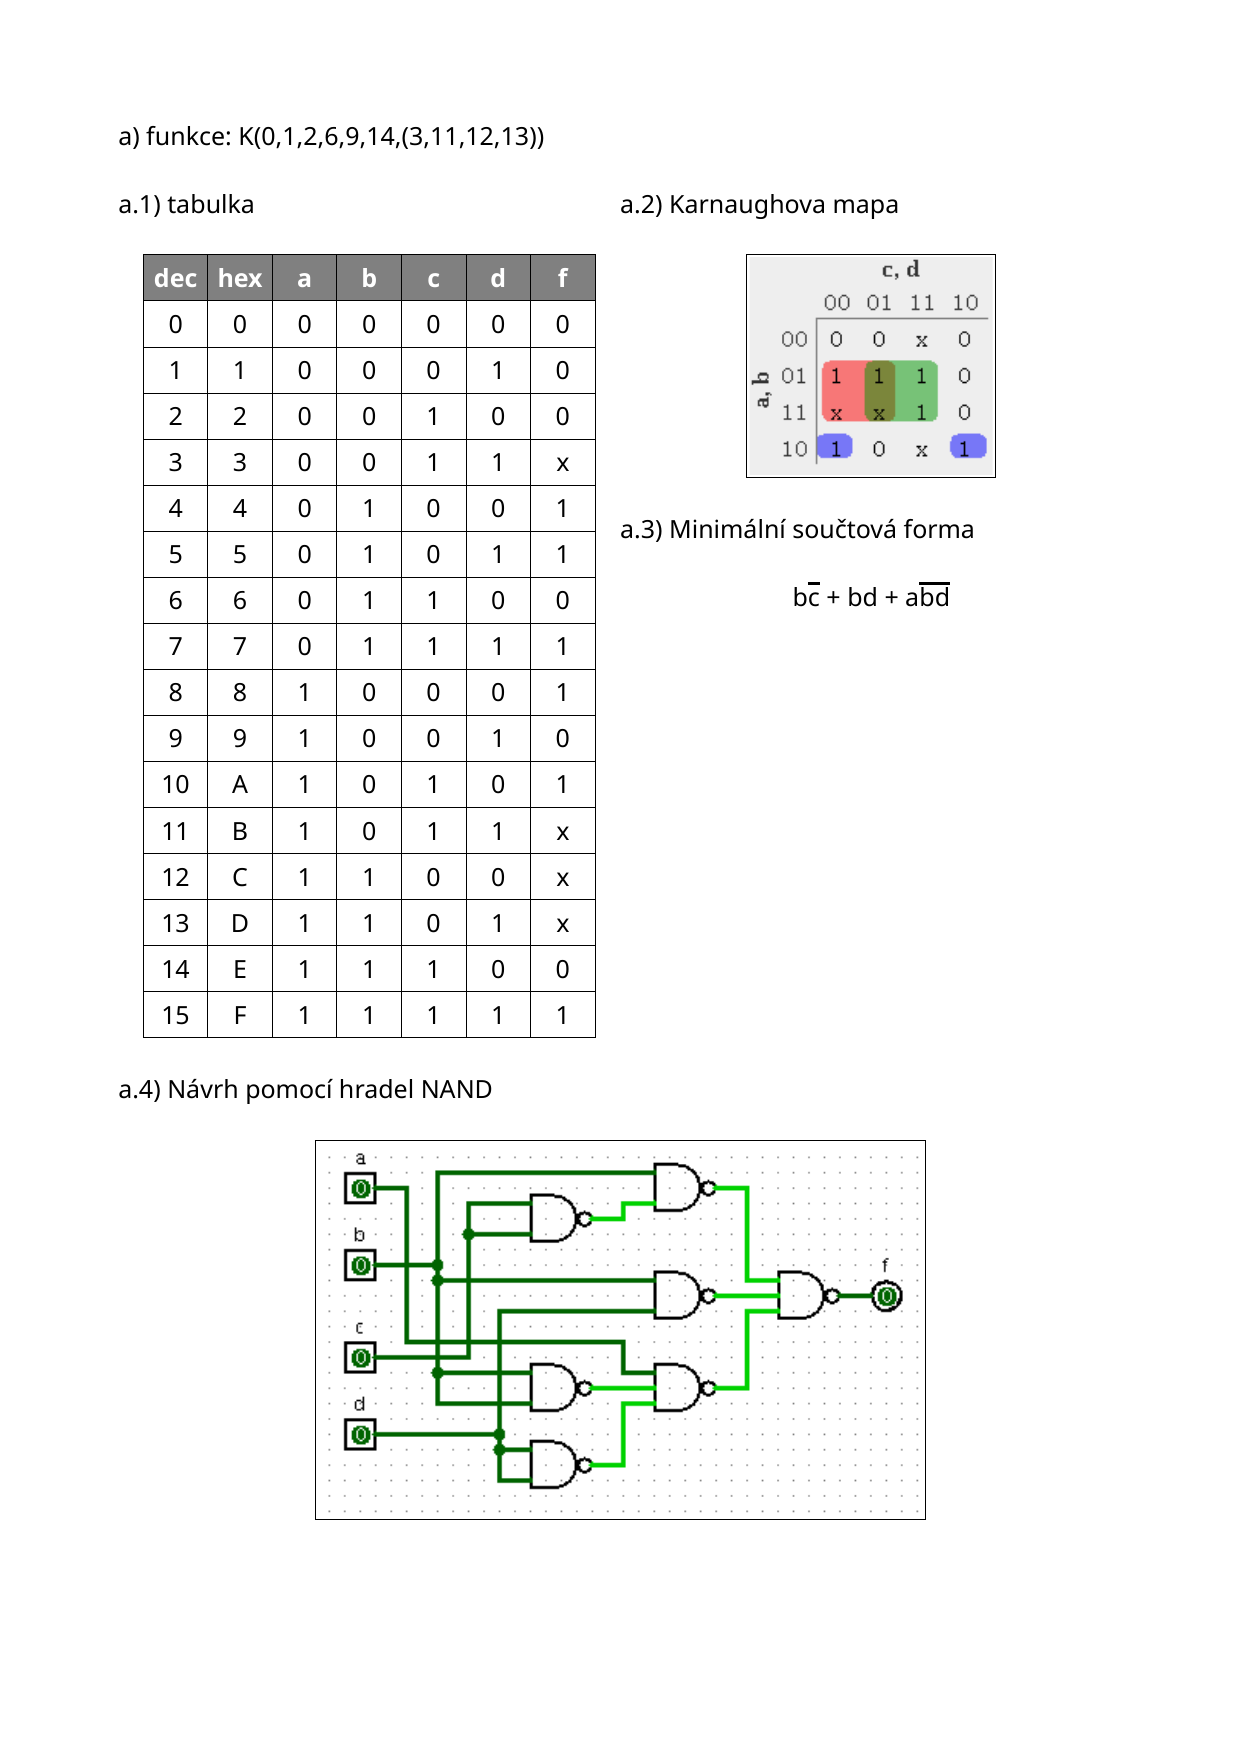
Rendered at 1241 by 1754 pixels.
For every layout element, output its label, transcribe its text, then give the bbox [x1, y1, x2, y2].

table_cell 14 [144, 946, 207, 991]
table_cell 0 [337, 716, 401, 761]
table_cell 1 [467, 532, 530, 577]
table_header a.1) tabulka [118, 186, 620, 1038]
table_cell 1 [402, 394, 466, 438]
table_cell 0 [531, 301, 595, 346]
table_cell 0 [531, 394, 595, 438]
table_cell B [208, 808, 272, 853]
table_cell 12 [144, 854, 207, 899]
table_cell 7 [208, 624, 272, 669]
table_cell 1 [467, 440, 530, 484]
table_cell 6 [144, 578, 207, 623]
table_cell A [208, 762, 272, 807]
table_cell 1 [337, 532, 401, 577]
table_cell 1 [273, 854, 336, 899]
table_cell 0 [531, 716, 595, 761]
table_cell 1 [402, 946, 466, 991]
table_cell x [531, 854, 595, 899]
table_header b [337, 255, 401, 300]
table_cell 1 [273, 900, 336, 945]
table_cell 1 [531, 670, 595, 715]
table_cell 1 [337, 486, 401, 531]
table_cell 0 [467, 762, 530, 807]
table_cell 0 [402, 348, 466, 392]
table_cell x [531, 440, 595, 484]
table_cell 1 [273, 762, 336, 807]
table_cell 0 [402, 900, 466, 945]
table_cell 0 [402, 670, 466, 715]
table_cell 0 [531, 348, 595, 392]
table_cell 1 [144, 348, 207, 392]
table_cell 1 [467, 624, 530, 669]
table_cell 1 [337, 946, 401, 991]
table_cell 6 [208, 578, 272, 623]
table_header a.2) Karnaughova mapa a.3) Minimální součtová forma bc + bd + abd [620, 186, 1122, 1038]
table_header c [402, 255, 466, 300]
table_cell 0 [467, 301, 530, 346]
table_cell 0 [144, 301, 207, 346]
table_cell 1 [531, 486, 595, 531]
table_cell 5 [144, 532, 207, 577]
table_cell 7 [144, 624, 207, 669]
table_header f [531, 255, 595, 300]
table_cell 0 [273, 301, 336, 346]
table_cell C [208, 854, 272, 899]
table_cell 1 [402, 762, 466, 807]
table_cell 4 [144, 486, 207, 531]
table_header hex [208, 255, 272, 300]
table_cell 2 [208, 394, 272, 438]
table_cell 0 [402, 301, 466, 346]
table_cell 3 [208, 440, 272, 484]
table_cell 4 [208, 486, 272, 531]
table_cell 0 [467, 394, 530, 438]
table_cell 0 [273, 486, 336, 531]
table_cell 1 [531, 762, 595, 807]
table_cell 0 [273, 394, 336, 438]
table_cell 1 [273, 992, 336, 1037]
table_cell 10 [144, 762, 207, 807]
table_cell 13 [144, 900, 207, 945]
table_cell 1 [208, 348, 272, 392]
table_cell 1 [337, 854, 401, 899]
table_cell 0 [337, 670, 401, 715]
table_cell 8 [208, 670, 272, 715]
table_cell 1 [402, 992, 466, 1037]
table_cell 1 [337, 624, 401, 669]
table_cell 0 [402, 854, 466, 899]
table_cell 1 [273, 946, 336, 991]
table_cell 0 [273, 348, 336, 392]
table_cell 1 [337, 578, 401, 623]
table_cell 0 [337, 394, 401, 438]
table_cell 0 [467, 946, 530, 991]
table_cell 0 [467, 578, 530, 623]
table_cell F [208, 992, 272, 1037]
table_header a [273, 255, 336, 300]
table_cell 1 [273, 670, 336, 715]
table_cell 9 [208, 716, 272, 761]
table_cell 1 [531, 624, 595, 669]
table_cell 0 [402, 716, 466, 761]
table_cell 15 [144, 992, 207, 1037]
table_cell 1 [337, 900, 401, 945]
table_cell 11 [144, 808, 207, 853]
picture [749, 257, 993, 475]
table_cell 0 [273, 624, 336, 669]
table_cell 1 [467, 348, 530, 392]
table_cell 0 [531, 578, 595, 623]
table_cell 0 [273, 578, 336, 623]
table_cell 0 [208, 301, 272, 346]
table_cell 0 [337, 440, 401, 484]
table_cell 1 [467, 900, 530, 945]
table_cell 0 [337, 762, 401, 807]
table_cell x [531, 900, 595, 945]
table_cell 2 [144, 394, 207, 438]
table_cell 0 [467, 670, 530, 715]
table_cell 1 [402, 624, 466, 669]
table_cell 8 [144, 670, 207, 715]
picture [318, 1143, 923, 1517]
text a) funkce: K(0,1,2,6,9,14,(3,11,12,13)) [118, 118, 1122, 152]
table_cell 1 [531, 992, 595, 1037]
table_cell 1 [467, 992, 530, 1037]
table_cell x [531, 808, 595, 853]
table_cell 0 [273, 440, 336, 484]
table_cell 5 [208, 532, 272, 577]
table_cell 1 [402, 440, 466, 484]
table_cell 0 [273, 532, 336, 577]
table_cell 0 [337, 808, 401, 853]
table_cell 1 [273, 716, 336, 761]
table_cell 1 [531, 532, 595, 577]
table_cell 3 [144, 440, 207, 484]
table_cell 0 [467, 854, 530, 899]
table_header dec [144, 255, 207, 300]
table_cell 1 [337, 992, 401, 1037]
table_cell 1 [402, 578, 466, 623]
table_header d [467, 255, 530, 300]
table_cell D [208, 900, 272, 945]
text a.4) Návrh pomocí hradel NAND [118, 1072, 1122, 1106]
table_cell 1 [467, 808, 530, 853]
table_cell 1 [467, 716, 530, 761]
table_cell 0 [531, 946, 595, 991]
table_cell 0 [402, 532, 466, 577]
table_cell 0 [337, 301, 401, 346]
table_cell E [208, 946, 272, 991]
table_cell 9 [144, 716, 207, 761]
table_cell 1 [402, 808, 466, 853]
table_cell 0 [337, 348, 401, 392]
table_cell 1 [273, 808, 336, 853]
table_cell 0 [467, 486, 530, 531]
table_cell 0 [402, 486, 466, 531]
